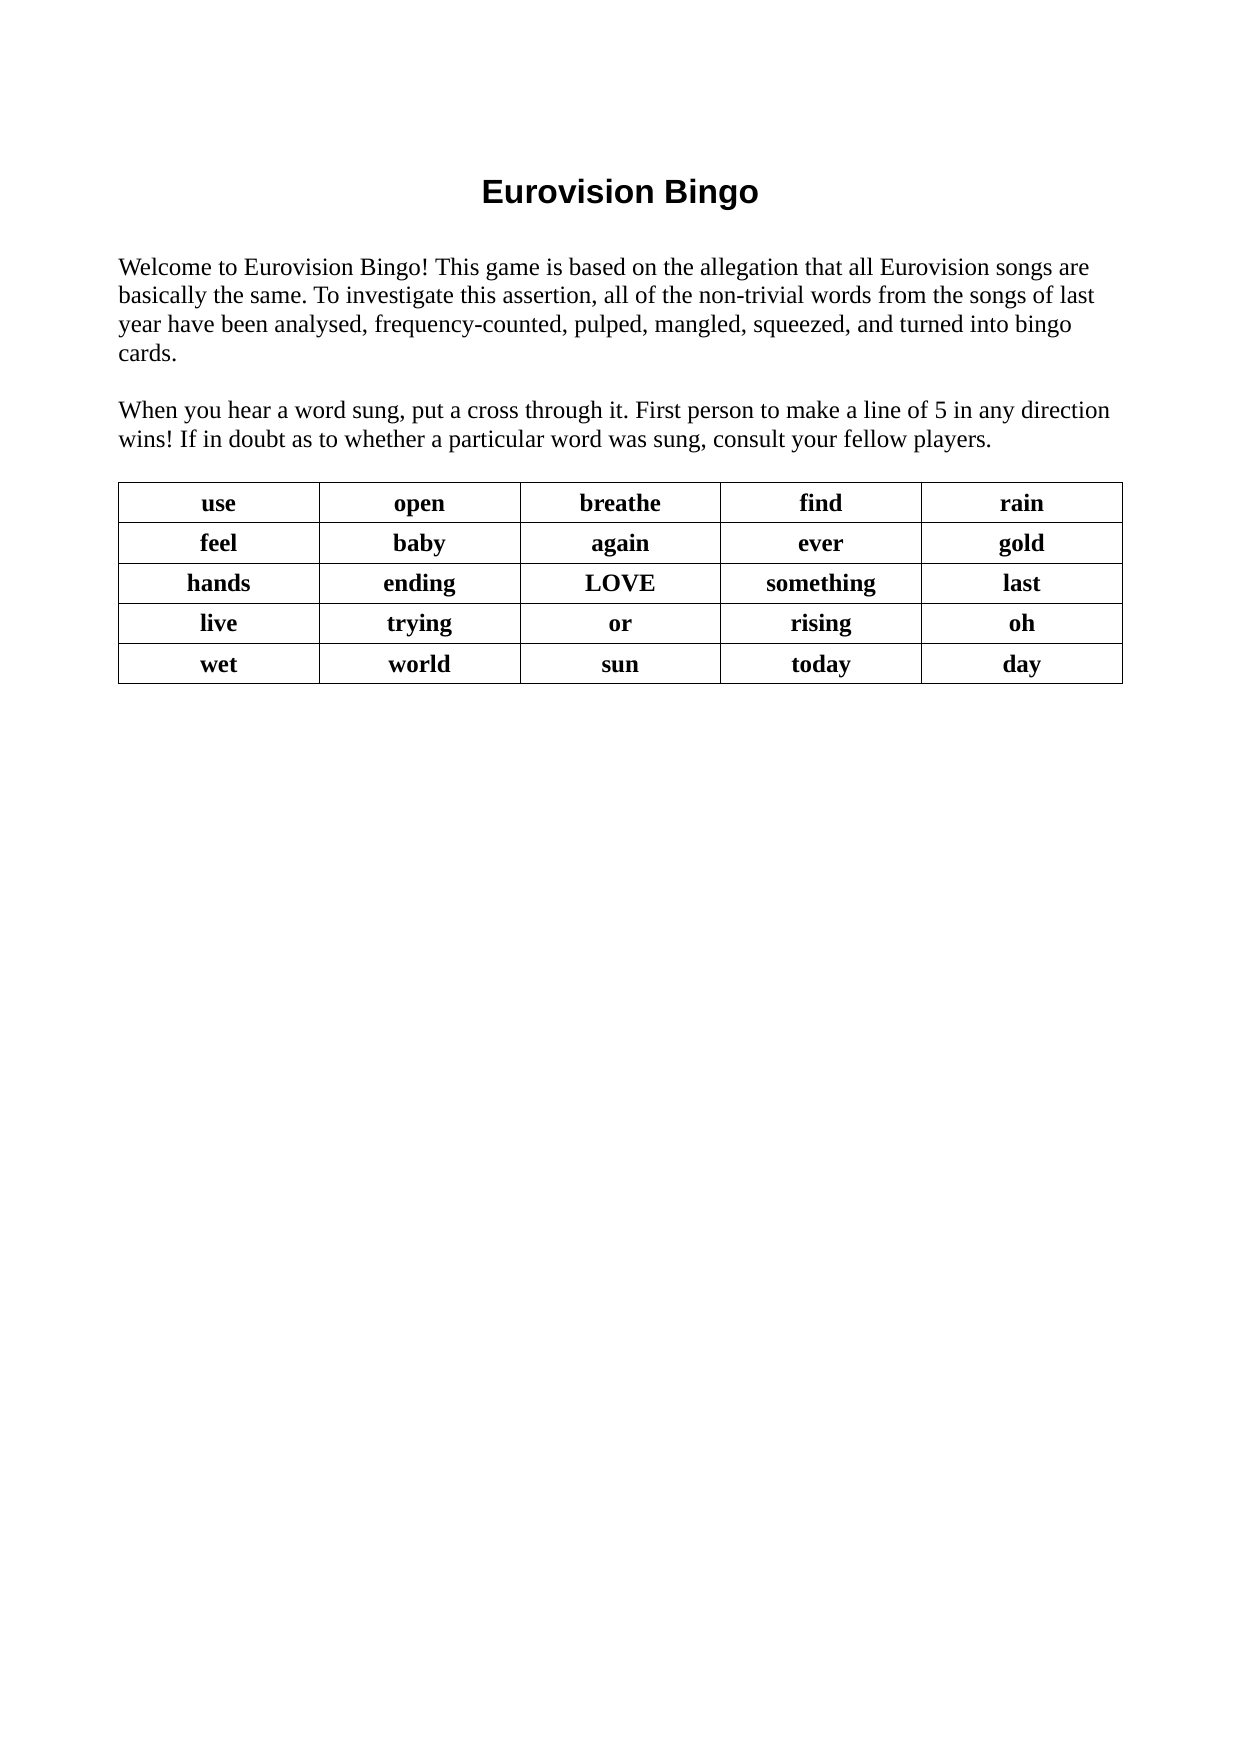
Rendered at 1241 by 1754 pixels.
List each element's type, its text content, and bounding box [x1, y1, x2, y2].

subtitle Eurovision Bingo [118, 172, 1122, 211]
table_cell hands [119, 564, 319, 603]
table_header open [320, 483, 520, 522]
table_cell sun [521, 644, 720, 683]
table_cell world [320, 644, 520, 683]
table_header find [721, 483, 921, 522]
table_cell last [922, 564, 1122, 603]
table_cell ever [721, 523, 921, 562]
table_header rain [922, 483, 1122, 522]
table_cell feel [119, 523, 319, 562]
table_cell wet [119, 644, 319, 683]
table_cell oh [922, 604, 1122, 643]
table_header breathe [521, 483, 720, 522]
table_cell LOVE [521, 564, 720, 603]
text Welcome to Eurovision Bingo! This game is based on the allegation that all Eurovision songs are basically the same. To investigate this assertion, all of the non-trivial words from the songs of last year have been analysed, frequency-counted, pulped, mangled, squeezed, and turned into bingo cards. [118, 252, 1122, 367]
table_header use [119, 483, 319, 522]
table_cell again [521, 523, 720, 562]
table_cell day [922, 644, 1122, 683]
table_cell live [119, 604, 319, 643]
table_cell ending [320, 564, 520, 603]
table_cell trying [320, 604, 520, 643]
table_cell gold [922, 523, 1122, 562]
table_cell today [721, 644, 921, 683]
table_cell baby [320, 523, 520, 562]
table_cell rising [721, 604, 921, 643]
table_cell or [521, 604, 720, 643]
table_cell something [721, 564, 921, 603]
text When you hear a word sung, put a cross through it. First person to make a line of 5 in any direction wins! If in doubt as to whether a particular word was sung, consult your fellow players. [118, 396, 1122, 453]
